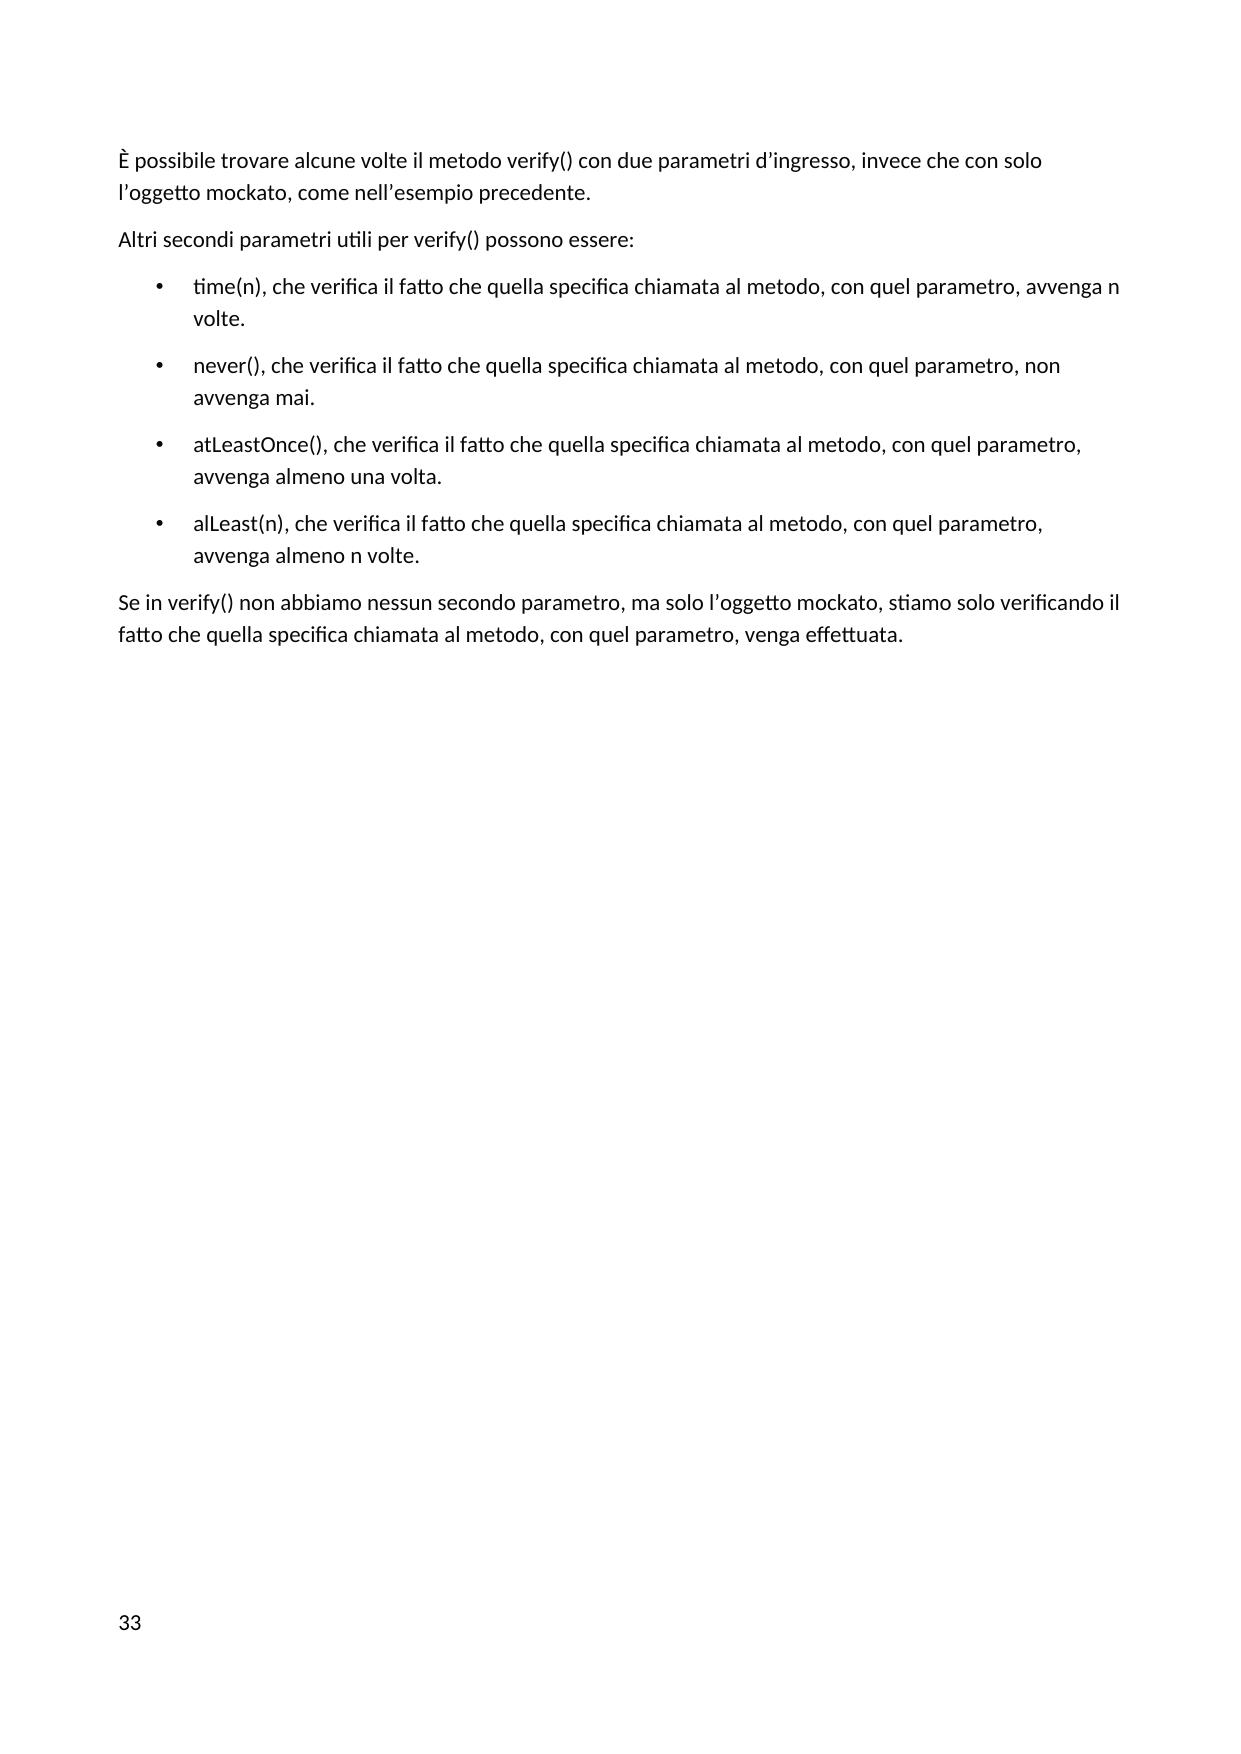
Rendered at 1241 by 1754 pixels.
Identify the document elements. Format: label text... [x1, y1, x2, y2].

list atLeastOnce(), che verifica il fatto che quella specifica chiamata al metodo, con quel parametro, avvenga almeno una volta. [156, 430, 1122, 490]
list alLeast(n), che verifica il fatto che quella specifica chiamata al metodo, con quel parametro, avvenga almeno n volte. [156, 509, 1122, 569]
text Se in verify() non abbiamo nessun secondo parametro, ma solo l’oggetto mockato, stiamo solo verificando il fatto che quella specifica chiamata al metodo, con quel parametro, venga effettuata. [118, 588, 1122, 648]
list time(n), che verifica il fatto che quella specifica chiamata al metodo, con quel parametro, avvenga n volte. [156, 272, 1122, 332]
text Altri secondi parametri utili per verify() possono essere: [118, 225, 1122, 253]
list never(), che verifica il fatto che quella specifica chiamata al metodo, con quel parametro, non avvenga mai. [156, 351, 1122, 411]
text È possibile trovare alcune volte il metodo verify() con due parametri d’ingresso, invece che con solo l’oggetto mockato, come nell’esempio precedente. [118, 146, 1122, 206]
